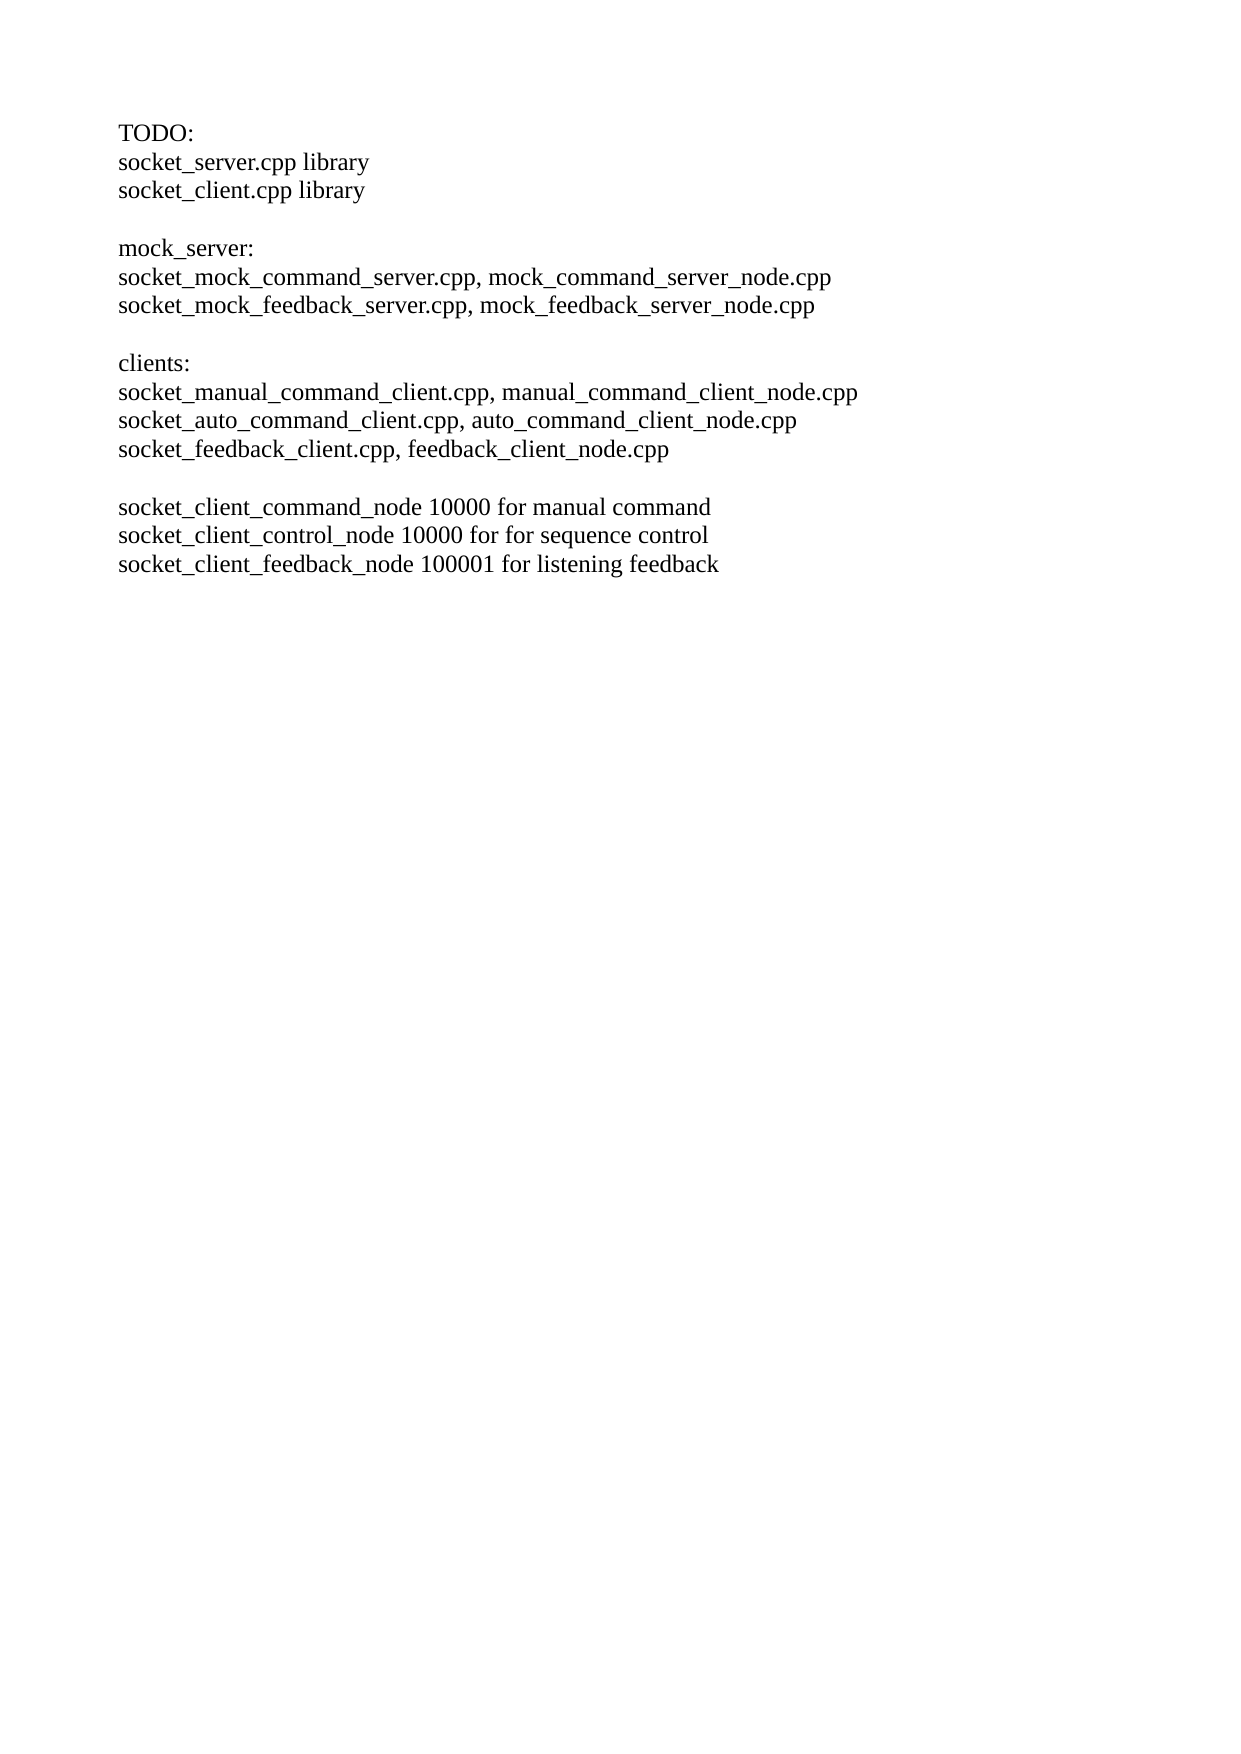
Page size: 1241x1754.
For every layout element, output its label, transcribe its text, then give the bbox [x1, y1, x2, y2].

text clients: [118, 348, 1122, 377]
text socket_auto_command_client.cpp, auto_command_client_node.cpp [118, 406, 1122, 434]
text mock_server: [118, 233, 1122, 262]
text socket_feedback_client.cpp, feedback_client_node.cpp [118, 434, 1122, 463]
text socket_server.cpp library [118, 147, 1122, 176]
text TODO: [118, 118, 1122, 147]
text socket_client_command_node 10000 for manual command [118, 492, 1122, 521]
text socket_mock_feedback_server.cpp, mock_feedback_server_node.cpp [118, 291, 1122, 319]
text socket_client_control_node 10000 for for sequence control [118, 521, 1122, 549]
text socket_client.cpp library [118, 176, 1122, 204]
text socket_manual_command_client.cpp, manual_command_client_node.cpp [118, 377, 1122, 406]
text socket_mock_command_server.cpp, mock_command_server_node.cpp [118, 262, 1122, 291]
text socket_client_feedback_node 100001 for listening feedback [118, 549, 1122, 578]
